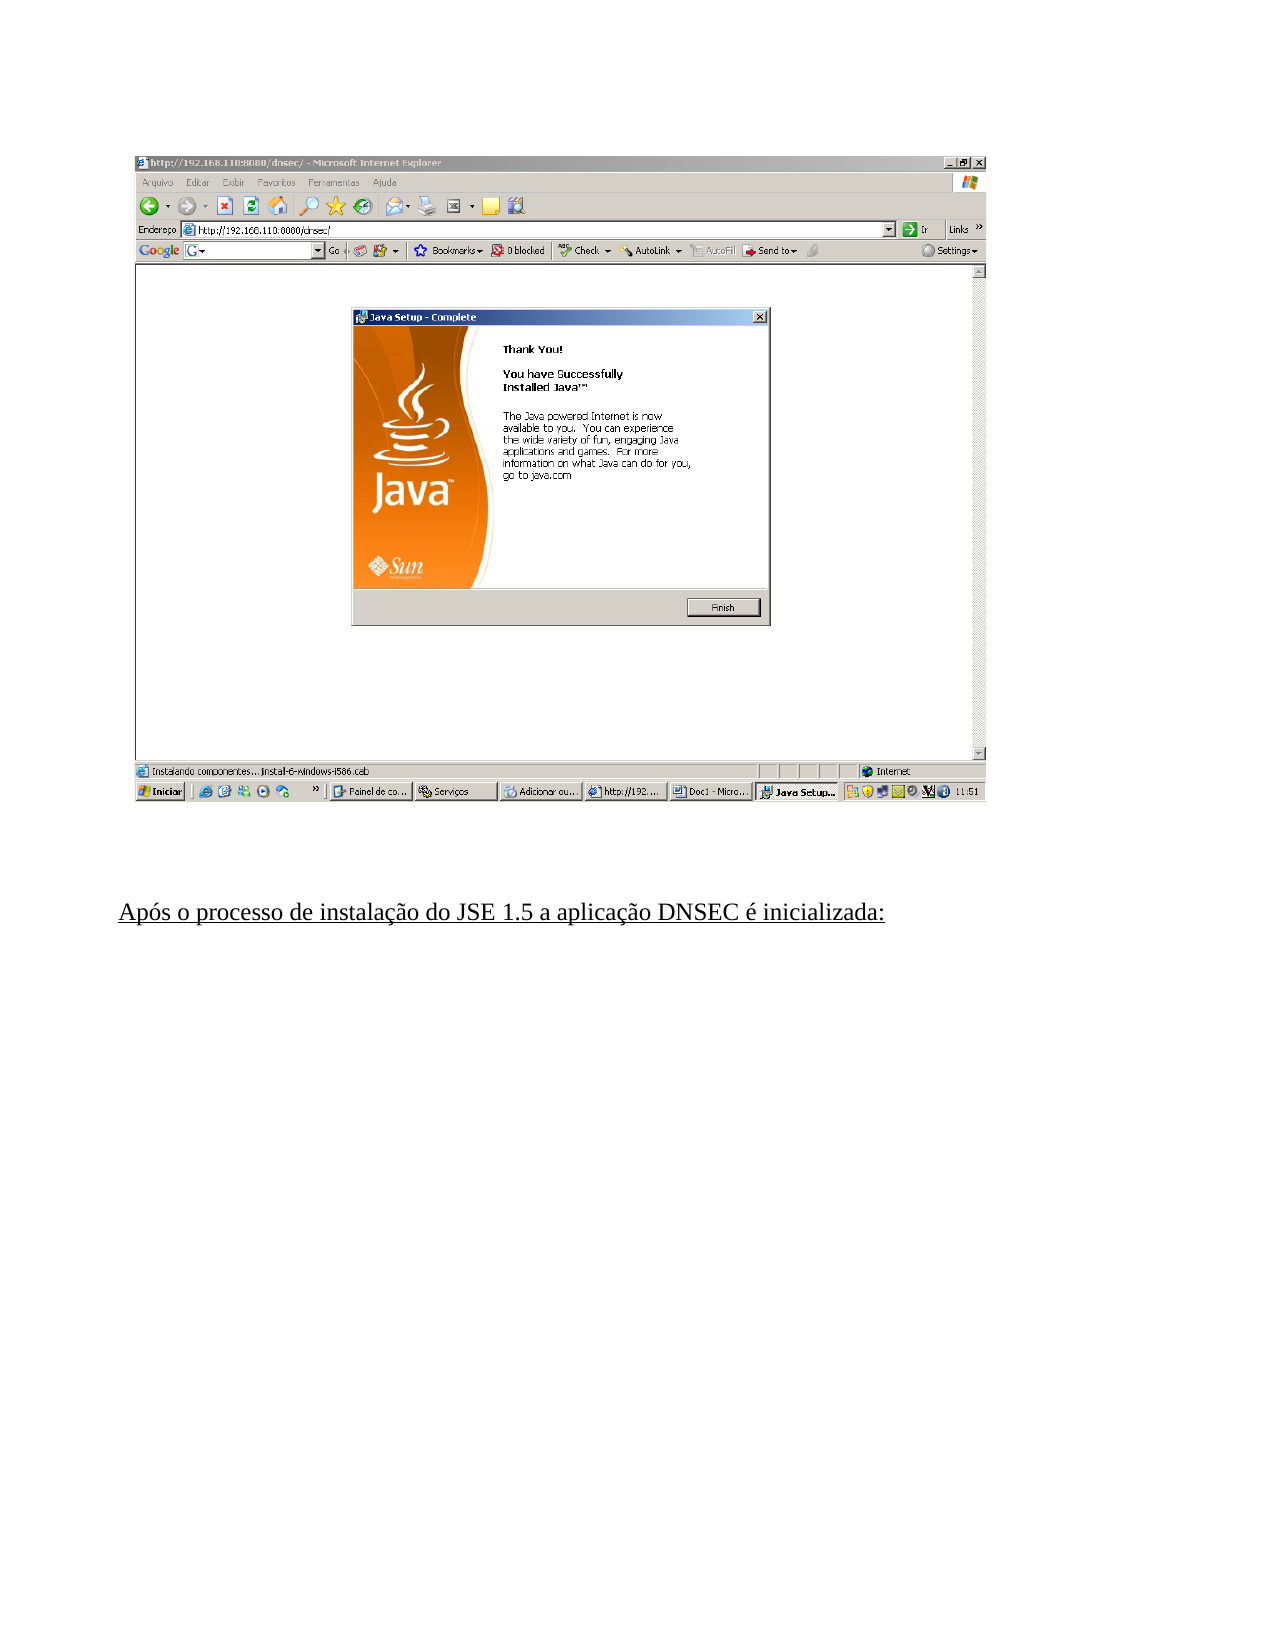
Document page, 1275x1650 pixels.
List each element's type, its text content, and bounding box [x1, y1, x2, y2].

picture [134, 156, 987, 802]
text Após o processo de instalação do JSE 1.5 a aplicação DNSEC é inicializada: [118, 897, 1157, 925]
